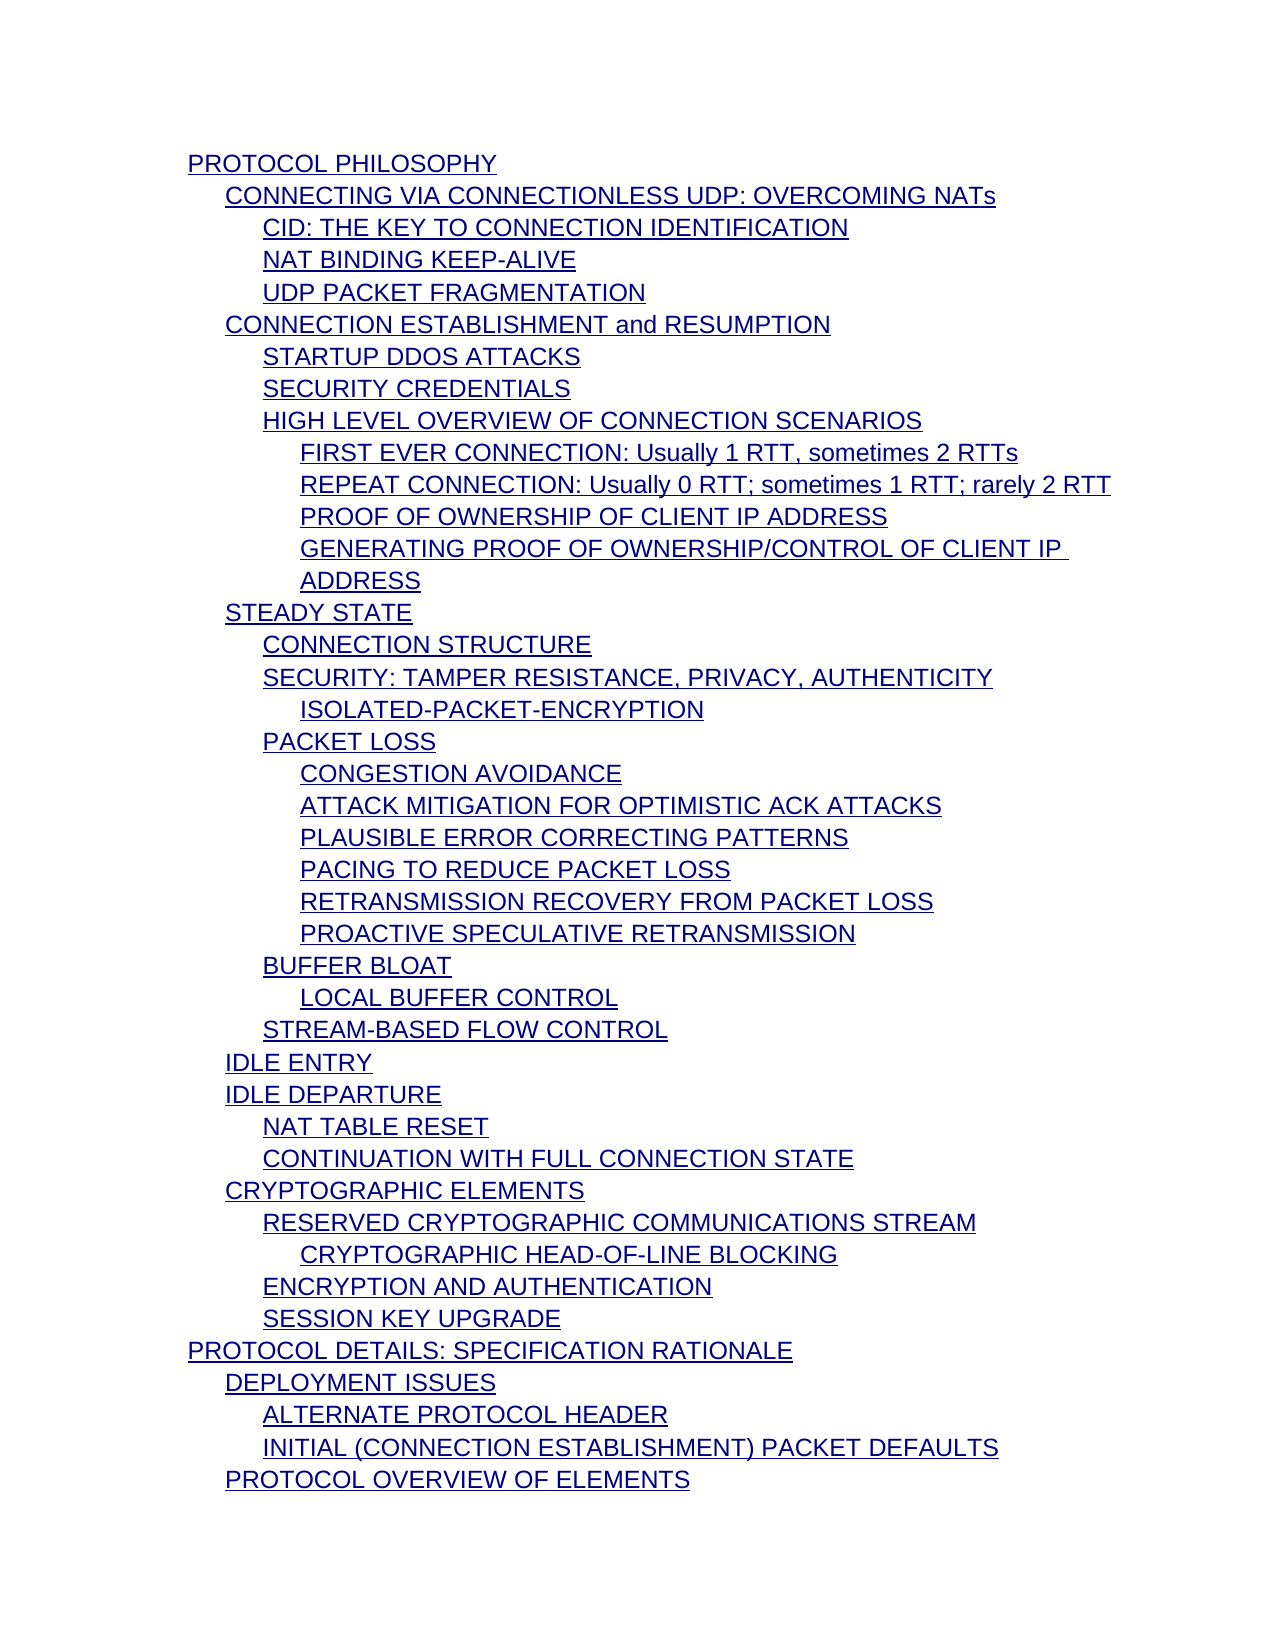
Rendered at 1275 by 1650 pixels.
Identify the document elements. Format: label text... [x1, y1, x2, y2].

text SECURITY: TAMPER RESISTANCE, PRIVACY, AUTHENTICITY [262, 663, 1125, 691]
text PLAUSIBLE ERROR CORRECTING PATTERNS [300, 824, 1125, 852]
text NAT TABLE RESET [262, 1112, 1125, 1140]
text PROTOCOL DETAILS: SPECIFICATION RATIONALE [187, 1337, 1125, 1365]
text UDP PACKET FRAGMENTATION [262, 278, 1125, 306]
text CRYPTOGRAPHIC ELEMENTS [225, 1177, 1125, 1204]
text STEADY STATE [225, 599, 1125, 627]
text REPEAT CONNECTION: Usually 0 RTT; sometimes 1 RTT; rarely 2 RTT [300, 471, 1125, 499]
text ALTERNATE PROTOCOL HEADER [262, 1401, 1125, 1429]
text PROTOCOL OVERVIEW OF ELEMENTS [225, 1465, 1125, 1493]
text HIGH LEVEL OVERVIEW OF CONNECTION SCENARIOS [262, 407, 1125, 434]
text STREAM-BASED FLOW CONTROL [262, 1016, 1125, 1044]
text IDLE DEPARTURE [225, 1080, 1125, 1108]
text INITIAL (CONNECTION ESTABLISHMENT) PACKET DEFAULTS [262, 1433, 1125, 1461]
text STARTUP DDOS ATTACKS [262, 342, 1125, 370]
text PACING TO REDUCE PACKET LOSS [300, 856, 1125, 884]
text RESERVED CRYPTOGRAPHIC COMMUNICATIONS STREAM [262, 1209, 1125, 1237]
text LOCAL BUFFER CONTROL [300, 984, 1125, 1012]
text ENCRYPTION AND AUTHENTICATION [262, 1273, 1125, 1301]
text RETRANSMISSION RECOVERY FROM PACKET LOSS [300, 888, 1125, 916]
text FIRST EVER CONNECTION: Usually 1 RTT, sometimes 2 RTTs [300, 439, 1125, 467]
text CONGESTION AVOIDANCE [300, 759, 1125, 787]
text PROACTIVE SPECULATIVE RETRANSMISSION [300, 920, 1125, 948]
text NAT BINDING KEEP-ALIVE [262, 246, 1125, 274]
text PROTOCOL PHILOSOPHY [187, 150, 1125, 178]
text CONTINUATION WITH FULL CONNECTION STATE [262, 1144, 1125, 1172]
text CONNECTING VIA CONNECTIONLESS UDP: OVERCOMING NATs [225, 182, 1125, 210]
text GENERATING PROOF OF OWNERSHIP/CONTROL OF CLIENT IP ADDRESS [300, 535, 1125, 595]
text CRYPTOGRAPHIC HEAD-OF-LINE BLOCKING [300, 1241, 1125, 1269]
text SECURITY CREDENTIALS [262, 374, 1125, 402]
text IDLE ENTRY [225, 1048, 1125, 1076]
text SESSION KEY UPGRADE [262, 1305, 1125, 1333]
text CONNECTION STRUCTURE [262, 631, 1125, 659]
text CID: THE KEY TO CONNECTION IDENTIFICATION [262, 214, 1125, 242]
text PROOF OF OWNERSHIP OF CLIENT IP ADDRESS [300, 503, 1125, 531]
text ATTACK MITIGATION FOR OPTIMISTIC ACK ATTACKS [300, 792, 1125, 819]
text PACKET LOSS [262, 727, 1125, 755]
text BUFFER BLOAT [262, 952, 1125, 980]
text CONNECTION ESTABLISHMENT and RESUMPTION [225, 310, 1125, 338]
text DEPLOYMENT ISSUES [225, 1369, 1125, 1397]
text ISOLATED-PACKET-ENCRYPTION [300, 695, 1125, 723]
